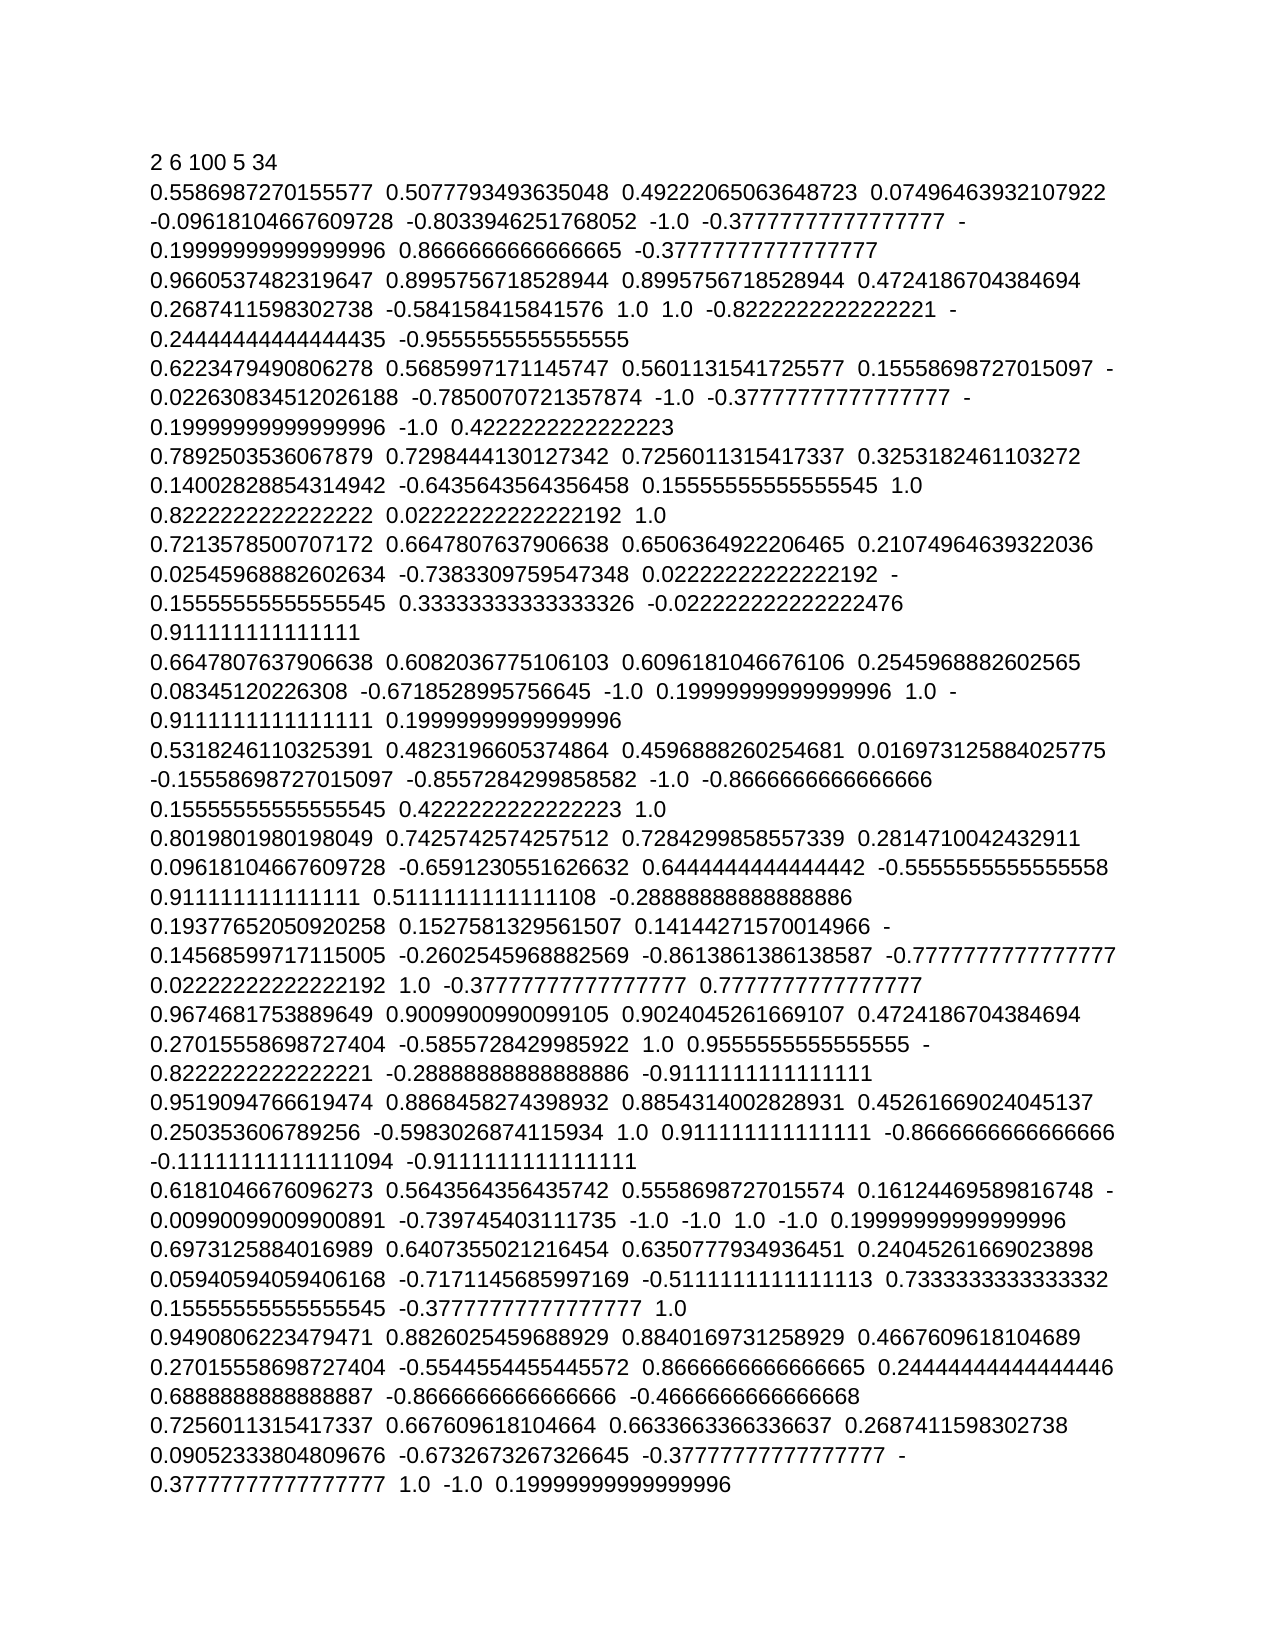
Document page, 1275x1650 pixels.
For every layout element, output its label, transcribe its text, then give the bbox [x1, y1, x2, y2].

text 0.9674681753889649 0.9009900990099105 0.9024045261669107 0.4724186704384694 0.27015558698727404 -0.5855728429985922 1.0 0.9555555555555555 -0.8222222222222221 -0.28888888888888886 -0.9111111111111111 [150, 1002, 1125, 1086]
text 0.7892503536067879 0.7298444130127342 0.7256011315417337 0.3253182461103272 0.14002828854314942 -0.6435643564356458 0.15555555555555545 1.0 0.8222222222222222 0.02222222222222192 1.0 [150, 444, 1125, 528]
text 0.6181046676096273 0.5643564356435742 0.5558698727015574 0.16124469589816748 -0.00990099009900891 -0.739745403111735 -1.0 -1.0 1.0 -1.0 0.19999999999999996 [150, 1178, 1125, 1233]
text 0.7256011315417337 0.667609618104664 0.6633663366336637 0.2687411598302738 0.09052333804809676 -0.6732673267326645 -0.37777777777777777 -0.37777777777777777 1.0 -1.0 0.19999999999999996 [150, 1413, 1125, 1497]
text 0.5586987270155577 0.5077793493635048 0.49222065063648723 0.07496463932107922 -0.09618104667609728 -0.8033946251768052 -1.0 -0.37777777777777777 -0.19999999999999996 0.8666666666666665 -0.37777777777777777 [150, 179, 1125, 264]
text 0.6973125884016989 0.6407355021216454 0.6350777934936451 0.24045261669023898 0.05940594059406168 -0.7171145685997169 -0.5111111111111113 0.7333333333333332 0.15555555555555545 -0.37777777777777777 1.0 [150, 1237, 1125, 1321]
text 0.7213578500707172 0.6647807637906638 0.6506364922206465 0.21074964639322036 0.02545968882602634 -0.7383309759547348 0.02222222222222192 -0.15555555555555545 0.33333333333333326 -0.022222222222222476 0.911111111111111 [150, 532, 1125, 646]
text 0.6223479490806278 0.5685997171145747 0.5601131541725577 0.15558698727015097 -0.022630834512026188 -0.7850070721357874 -1.0 -0.37777777777777777 -0.19999999999999996 -1.0 0.4222222222222223 [150, 356, 1125, 440]
text 0.9660537482319647 0.8995756718528944 0.8995756718528944 0.4724186704384694 0.2687411598302738 -0.584158415841576 1.0 1.0 -0.8222222222222221 -0.24444444444444435 -0.9555555555555555 [150, 267, 1125, 352]
text 0.9490806223479471 0.8826025459688929 0.8840169731258929 0.4667609618104689 0.27015558698727404 -0.5544554455445572 0.8666666666666665 0.24444444444444446 0.6888888888888887 -0.8666666666666666 -0.4666666666666668 [150, 1325, 1125, 1409]
text 0.9519094766619474 0.8868458274398932 0.8854314002828931 0.45261669024045137 0.250353606789256 -0.5983026874115934 1.0 0.911111111111111 -0.8666666666666666 -0.11111111111111094 -0.9111111111111111 [150, 1090, 1125, 1174]
text 0.6647807637906638 0.6082036775106103 0.6096181046676106 0.2545968882602565 0.08345120226308 -0.6718528995756645 -1.0 0.19999999999999996 1.0 -0.9111111111111111 0.19999999999999996 [150, 649, 1125, 734]
text 0.8019801980198049 0.7425742574257512 0.7284299858557339 0.2814710042432911 0.09618104667609728 -0.6591230551626632 0.6444444444444442 -0.5555555555555558 0.911111111111111 0.5111111111111108 -0.28888888888888886 [150, 826, 1125, 910]
text 0.19377652050920258 0.1527581329561507 0.14144271570014966 -0.14568599717115005 -0.2602545968882569 -0.8613861386138587 -0.7777777777777777 0.02222222222222192 1.0 -0.37777777777777777 0.7777777777777777 [150, 914, 1125, 998]
text 2 6 100 5 34 [150, 150, 1125, 176]
text 0.5318246110325391 0.4823196605374864 0.4596888260254681 0.016973125884025775 -0.15558698727015097 -0.8557284299858582 -1.0 -0.8666666666666666 0.15555555555555545 0.4222222222222223 1.0 [150, 737, 1125, 822]
